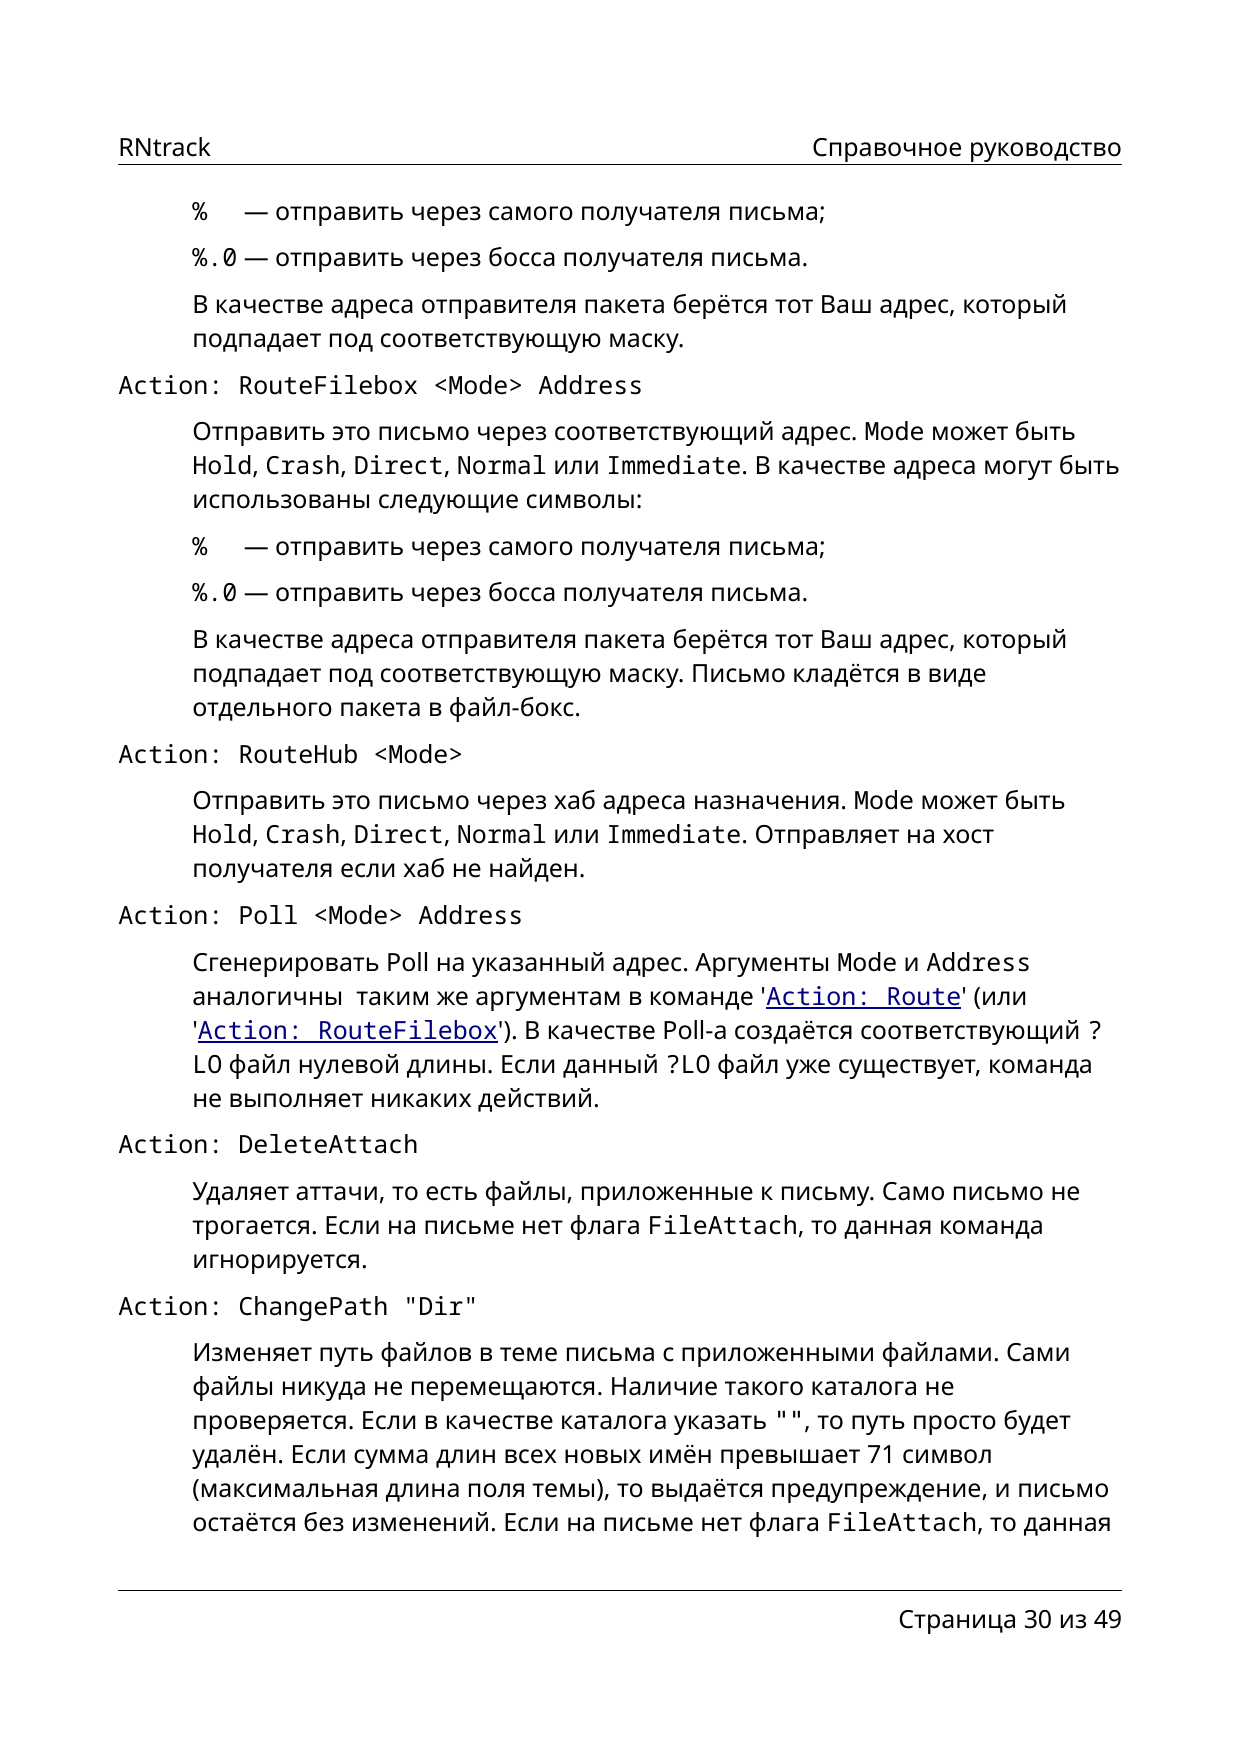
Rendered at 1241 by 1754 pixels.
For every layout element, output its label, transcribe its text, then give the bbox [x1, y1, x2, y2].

text Action: ChangePath "Dir" [118, 1288, 1122, 1322]
text Отправить это письмо через хаб адреса назначения. Mode может быть Hold, Crash, Direct, Normal или Immediate. Отправляет на хост получателя если хаб не найден. [192, 783, 1122, 885]
text Action: Poll <Mode> Address [118, 898, 1122, 932]
text Action: RouteHub <Mode> [118, 736, 1122, 770]
text Action: DeleteAttach [118, 1127, 1122, 1161]
text Action: RouteFilebox <Mode> Address [118, 367, 1122, 401]
text В качестве адреса отправителя пакета берётся тот Ваш адрес, который подпадает под соответствующую маску. [192, 287, 1122, 355]
text Сгенерировать Poll на указанный адрес. Аргументы Mode и Address аналогичны таким же аргументам в команде 'Action: Route' (или 'Action: RouteFilebox'). В качестве Poll-а создаётся соответствующий ?LO файл нулевой длины. Если данный ?LO файл уже существует, команда не выполняет никаких действий. [192, 944, 1122, 1114]
text Отправить это письмо через соответствующий адрес. Mode может быть Hold, Crash, Direct, Normal или Immediate. В качестве адреса могут быть использованы следующие символы: [192, 414, 1122, 516]
text % — отправить через самого получателя письма; [192, 528, 1122, 563]
text Изменяет путь файлов в теме письма с приложенными файлами. Сами файлы никуда не перемещаются. Наличие такого каталога не проверяется. Если в качестве каталога указать "", то путь просто будет удалён. Если сумма длин всех новых имён превышает 71 символ (максимальная длина поля темы), то выдаётся предупреждение, и письмо остаётся без изменений. Если на письме нет флага FileAttach, то данная [192, 1335, 1122, 1539]
text % — отправить через самого получателя письма; [192, 193, 1122, 228]
text %.0 — отправить через босса получателя письма. [192, 575, 1122, 609]
text %.0 — отправить через босса получателя письма. [192, 240, 1122, 274]
text В качестве адреса отправителя пакета берётся тот Ваш адрес, который подпадает под соответствующую маску. Письмо кладётся в виде отдельного пакета в файл-бокс. [192, 622, 1122, 724]
text Удаляет аттачи, то есть файлы, приложенные к письму. Само письмо не трогается. Если на письме нет флага FileAttach, то данная команда игнорируется. [192, 1173, 1122, 1276]
